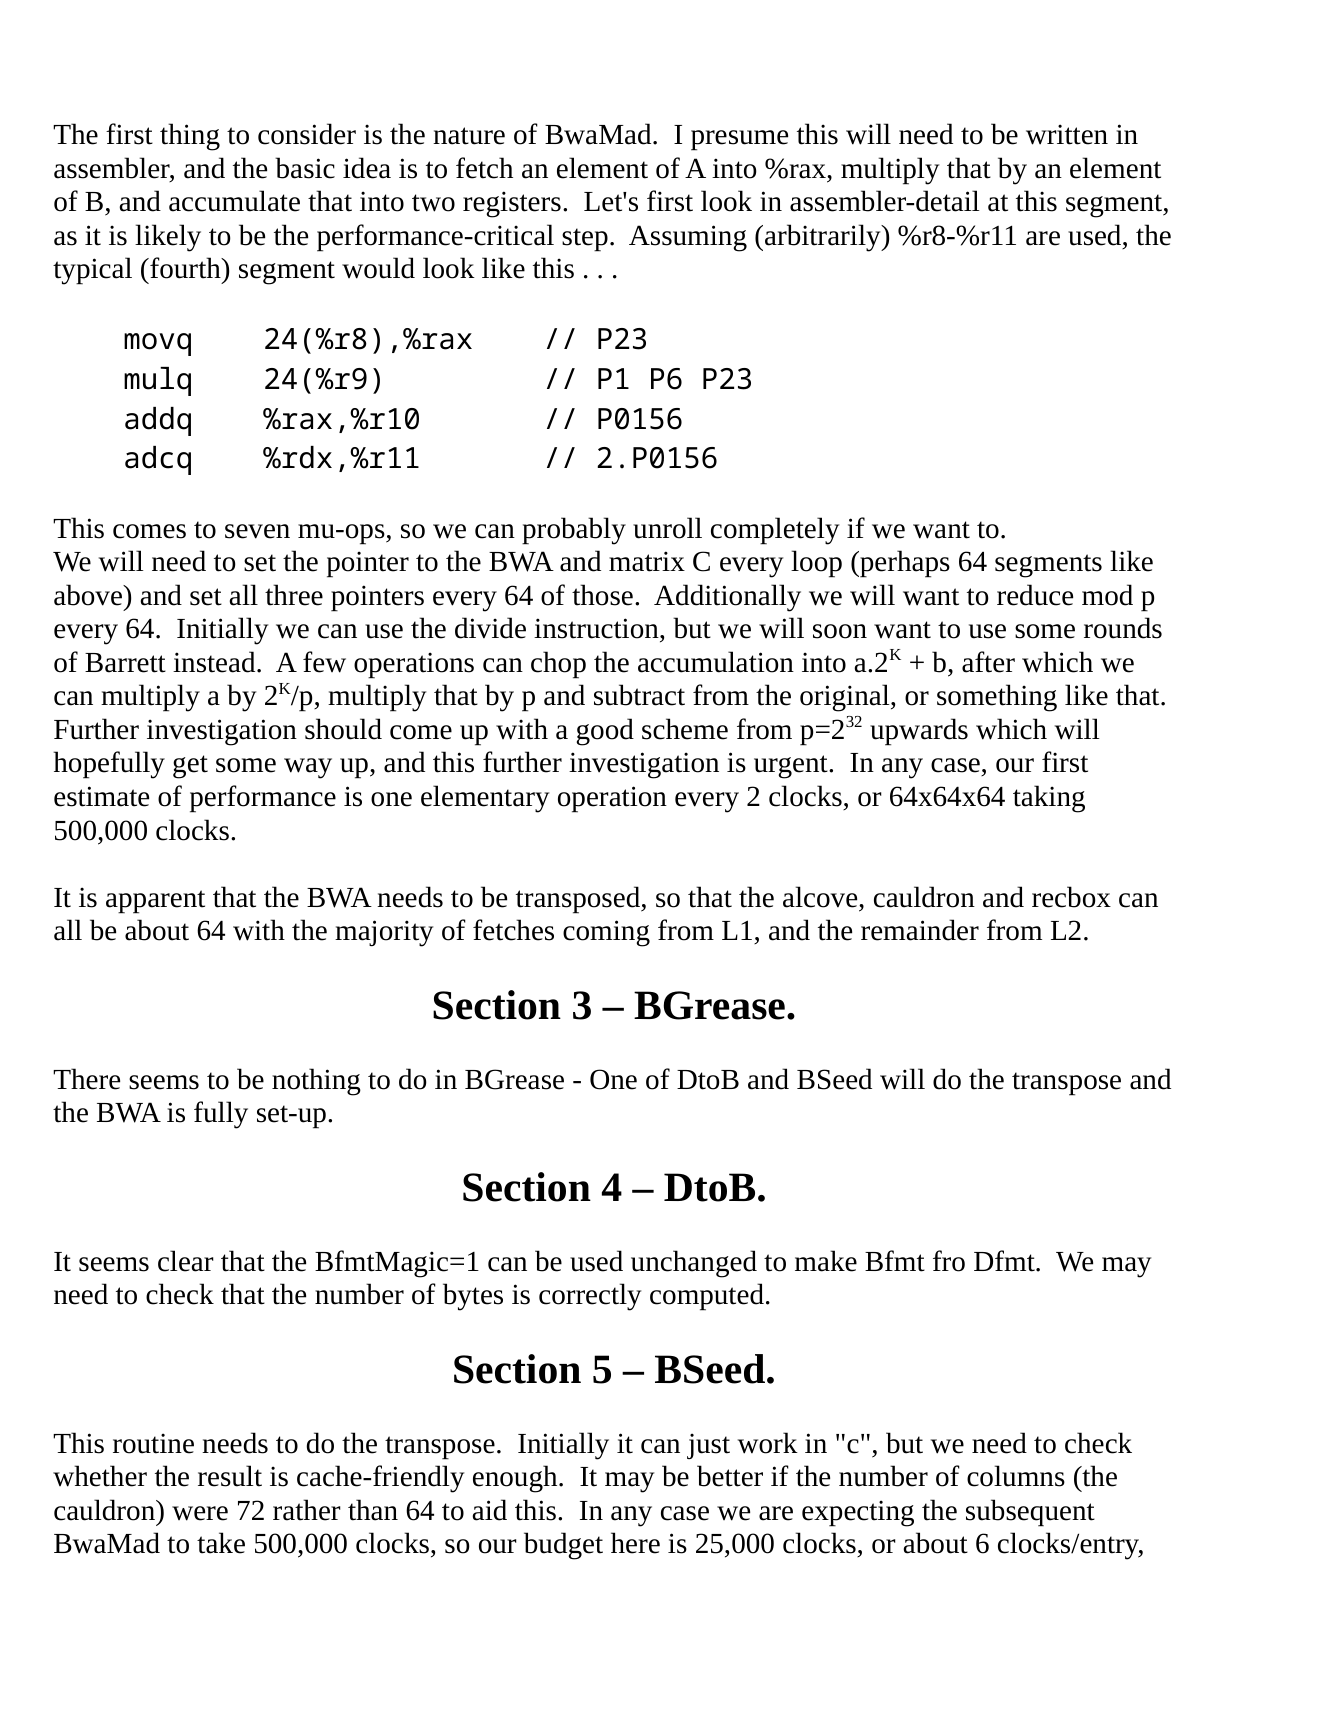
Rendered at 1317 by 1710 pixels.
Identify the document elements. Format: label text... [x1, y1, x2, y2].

text It seems clear that the BfmtMagic=1 can be used unchanged to make Bfmt fro Dfmt. We may need to check that the number of bytes is correctly computed. [53, 1244, 1174, 1311]
text mulq 24(%r9) // P1 P6 P23 [53, 358, 1174, 398]
text The first thing to consider is the nature of BwaMad. I presume this will need to be written in assembler, and the basic idea is to fetch an element of A into %rax, multiply that by an element of B, and accumulate that into two registers. Let's first look in assembler-detail at this segment, as it is likely to be the performance-critical step. Assuming (arbitrarily) %r8-%r11 are used, the typical (fourth) segment would look like this . . . [53, 117, 1174, 285]
text movq 24(%r8),%rax // P23 [53, 318, 1174, 358]
text This routine needs to do the transpose. Initially it can just work in "c", but we need to check whether the result is cache-friendly enough. It may be better if the number of columns (the cauldron) were 72 rather than 64 to aid this. In any case we are expecting the subsequent BwaMad to take 500,000 clocks, so our budget here is 25,000 clocks, or about 6 clocks/entry, [53, 1426, 1174, 1560]
text There seems to be nothing to do in BGrease - One of DtoB and BSeed will do the transpose and the BWA is fully set-up. [53, 1062, 1174, 1129]
text Section 5 – BSeed. [53, 1344, 1174, 1392]
text This comes to seven mu-ops, so we can probably unroll completely if we want to. [53, 511, 1174, 544]
text adcq %rdx,%r11 // 2.P0156 [53, 438, 1174, 477]
text It is apparent that the BWA needs to be transposed, so that the alcove, cauldron and recbox can all be about 64 with the majority of fetches coming from L1, and the remainder from L2. [53, 880, 1174, 947]
text addq %rax,%r10 // P0156 [53, 398, 1174, 438]
text We will need to set the pointer to the BWA and matrix C every loop (perhaps 64 segments like above) and set all three pointers every 64 of those. Additionally we will want to reduce mod p every 64. Initially we can use the divide instruction, but we will soon want to use some rounds of Barrett instead. A few operations can chop the accumulation into a.2K + b, after which we can multiply a by 2K/p, multiply that by p and subtract from the original, or something like that. Further investigation should come up with a good scheme from p=232 upwards which will hopefully get some way up, and this further investigation is urgent. In any case, our first estimate of performance is one elementary operation every 2 clocks, or 64x64x64 taking 500,000 clocks. [53, 544, 1174, 846]
text Section 3 – BGrease. [53, 980, 1174, 1028]
text Section 4 – DtoB. [53, 1162, 1174, 1210]
